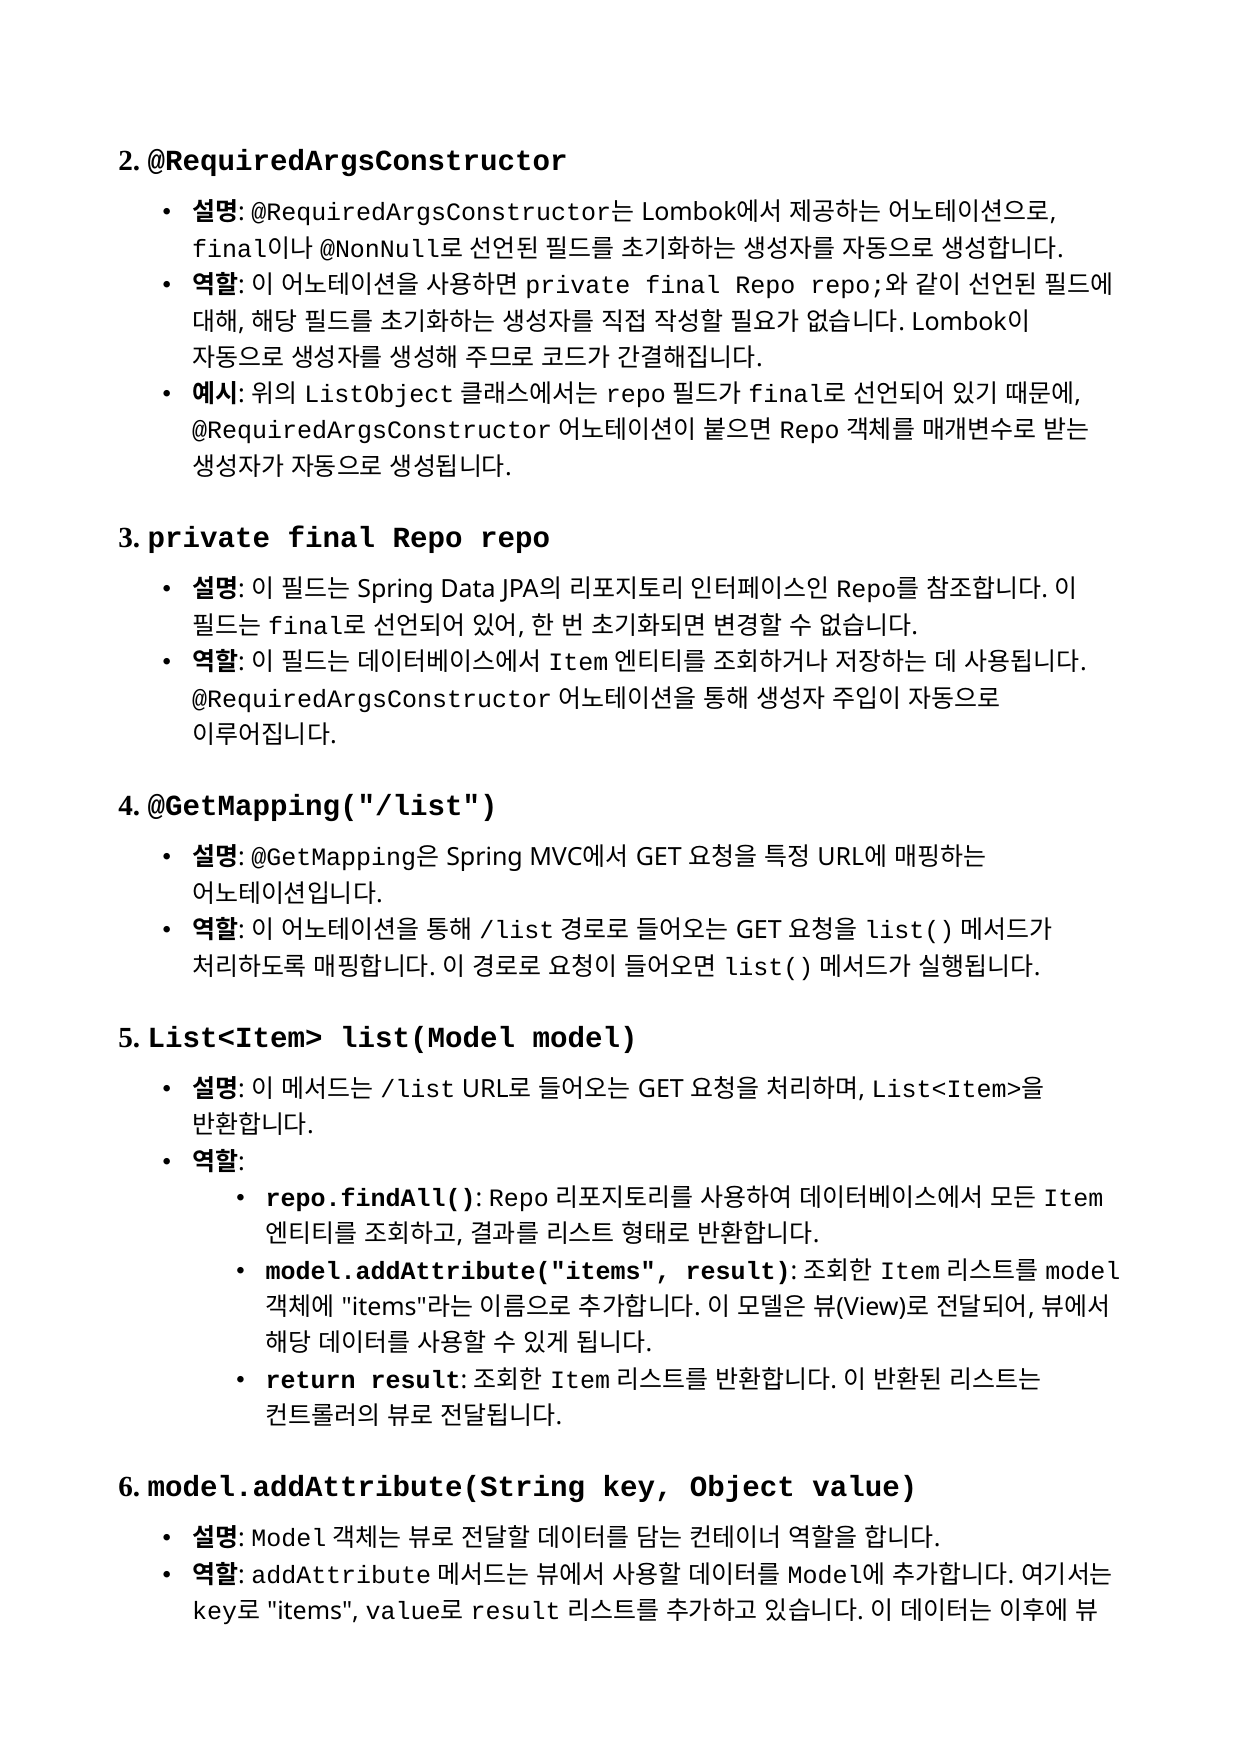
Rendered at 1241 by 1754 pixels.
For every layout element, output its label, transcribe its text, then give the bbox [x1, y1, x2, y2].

list 예시: 위의 ListObject 클래스에서는 repo 필드가 final로 선언되어 있기 때문에, @RequiredArgsConstructor 어노테이션이 붙으면 Repo 객체를 매개변수로 받는 생성자가 자동으로 생성됩니다. [162, 373, 1122, 483]
subtitle 6. model.addAttribute(String key, Object value) [118, 1469, 1122, 1505]
list 역할: addAttribute 메서드는 뷰에서 사용할 데이터를 Model에 추가합니다. 여기서는 key로 "items", value로 result 리스트를 추가하고 있습니다. 이 데이터는 이후에 뷰 [162, 1554, 1122, 1627]
subtitle 4. @GetMapping("/list") [118, 788, 1122, 824]
subtitle 5. List<Item> list(Model model) [118, 1020, 1122, 1056]
list 설명: 이 메서드는 /list URL로 들어오는 GET 요청을 처리하며, List<Item>을 반환합니다. [162, 1068, 1122, 1141]
subtitle 2. @RequiredArgsConstructor [118, 143, 1122, 179]
subtitle 3. private final Repo repo [118, 520, 1122, 556]
list 설명: @GetMapping은 Spring MVC에서 GET 요청을 특정 URL에 매핑하는 어노테이션입니다. [162, 837, 1122, 909]
list 설명: Model 객체는 뷰로 전달할 데이터를 담는 컨테이너 역할을 합니다. [162, 1518, 1122, 1554]
list 역할: [162, 1141, 1122, 1177]
list 역할: 이 어노테이션을 통해 /list 경로로 들어오는 GET 요청을 list() 메서드가 처리하도록 매핑합니다. 이 경로로 요청이 들어오면 list() 메서드가 실행됩니다. [162, 909, 1122, 982]
list model.addAttribute("items", result): 조회한 Item 리스트를 model 객체에 "items"라는 이름으로 추가합니다. 이 모델은 뷰(View)로 전달되어, 뷰에서 해당 데이터를 사용할 수 있게 됩니다. [236, 1250, 1122, 1359]
list 설명: @RequiredArgsConstructor는 Lombok에서 제공하는 어노테이션으로, final이나 @NonNull로 선언된 필드를 초기화하는 생성자를 자동으로 생성합니다. [162, 192, 1122, 264]
list return result: 조회한 Item 리스트를 반환합니다. 이 반환된 리스트는 컨트롤러의 뷰로 전달됩니다. [236, 1359, 1122, 1432]
list repo.findAll(): Repo 리포지토리를 사용하여 데이터베이스에서 모든 Item 엔티티를 조회하고, 결과를 리스트 형태로 반환합니다. [236, 1177, 1122, 1250]
list 설명: 이 필드는 Spring Data JPA의 리포지토리 인터페이스인 Repo를 참조합니다. 이 필드는 final로 선언되어 있어, 한 번 초기화되면 변경할 수 없습니다. [162, 569, 1122, 642]
list 역할: 이 필드는 데이터베이스에서 Item 엔티티를 조회하거나 저장하는 데 사용됩니다. @RequiredArgsConstructor 어노테이션을 통해 생성자 주입이 자동으로 이루어집니다. [162, 642, 1122, 751]
list 역할: 이 어노테이션을 사용하면 private final Repo repo;와 같이 선언된 필드에 대해, 해당 필드를 초기화하는 생성자를 직접 작성할 필요가 없습니다. Lombok이 자동으로 생성자를 생성해 주므로 코드가 간결해집니다. [162, 264, 1122, 373]
